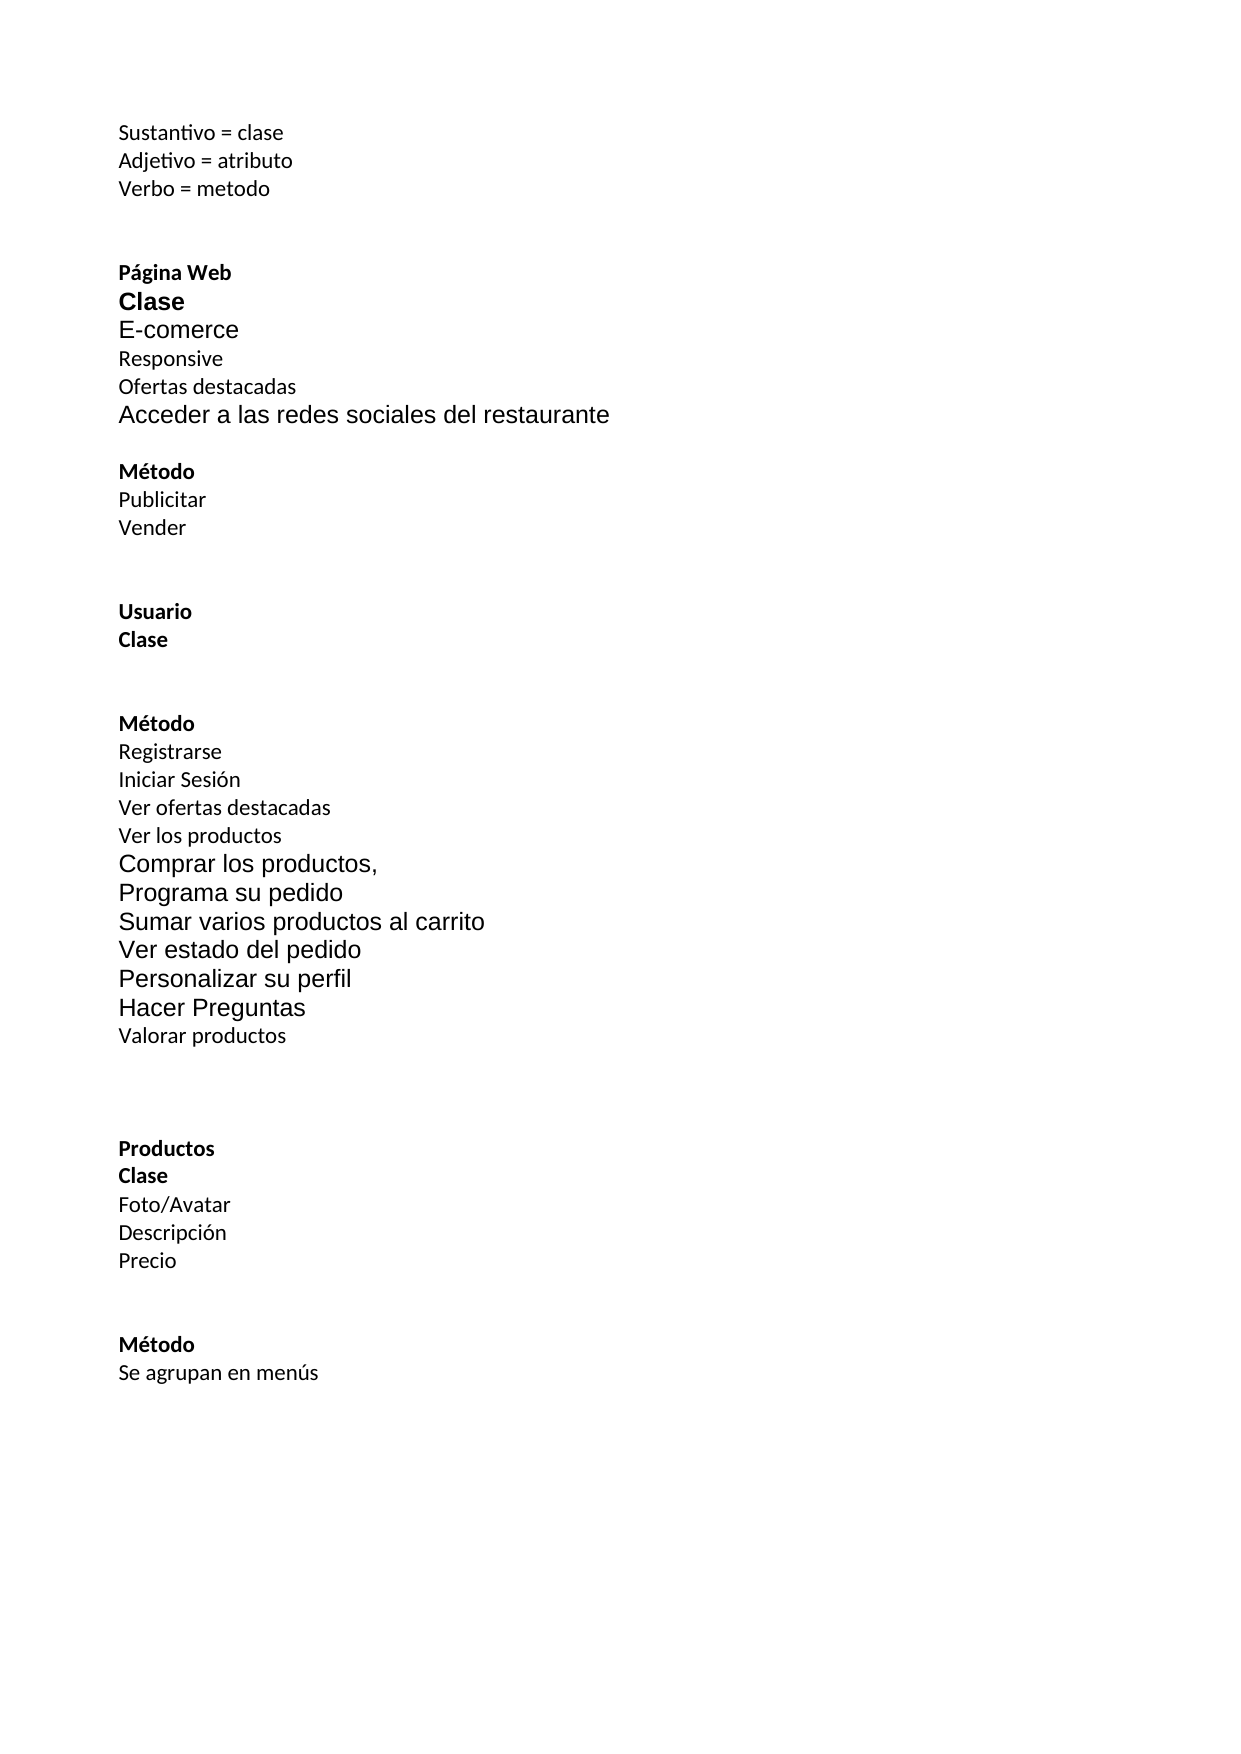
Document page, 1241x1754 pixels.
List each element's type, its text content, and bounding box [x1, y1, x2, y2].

text E-comerce [118, 315, 1122, 344]
text Clase [118, 286, 1122, 315]
text Valorar productos [118, 1022, 1122, 1049]
text Ofertas destacadas [118, 372, 1122, 400]
text Registrarse [118, 737, 1122, 765]
text Vender [118, 513, 1122, 541]
text Personalizar su perfil [118, 964, 1122, 993]
text Publicitar [118, 485, 1122, 513]
text Método [118, 709, 1122, 737]
text Foto/Avatar [118, 1190, 1122, 1218]
text Productos [118, 1134, 1122, 1162]
text Se agrupan en menús [118, 1358, 1122, 1386]
text Descripción [118, 1218, 1122, 1246]
text Clase [118, 1162, 1122, 1190]
text Comprar los productos, [118, 849, 1122, 878]
text Página Web [118, 258, 1122, 286]
text Acceder a las redes sociales del restaurante [118, 400, 1122, 429]
text Ver estado del pedido [118, 935, 1122, 964]
text Verbo = metodo [118, 174, 1122, 202]
text Ver ofertas destacadas [118, 793, 1122, 821]
text Ver los productos [118, 821, 1122, 849]
text Responsive [118, 344, 1122, 372]
text Método [118, 457, 1122, 485]
text Iniciar Sesión [118, 765, 1122, 793]
text Hacer Preguntas [118, 993, 1122, 1022]
text Método [118, 1330, 1122, 1358]
text Sustantivo = clase [118, 118, 1122, 146]
text Adjetivo = atributo [118, 146, 1122, 174]
text Programa su pedido [118, 878, 1122, 907]
text Sumar varios productos al carrito [118, 907, 1122, 935]
text Usuario [118, 597, 1122, 625]
text Clase [118, 625, 1122, 653]
text Precio [118, 1246, 1122, 1274]
